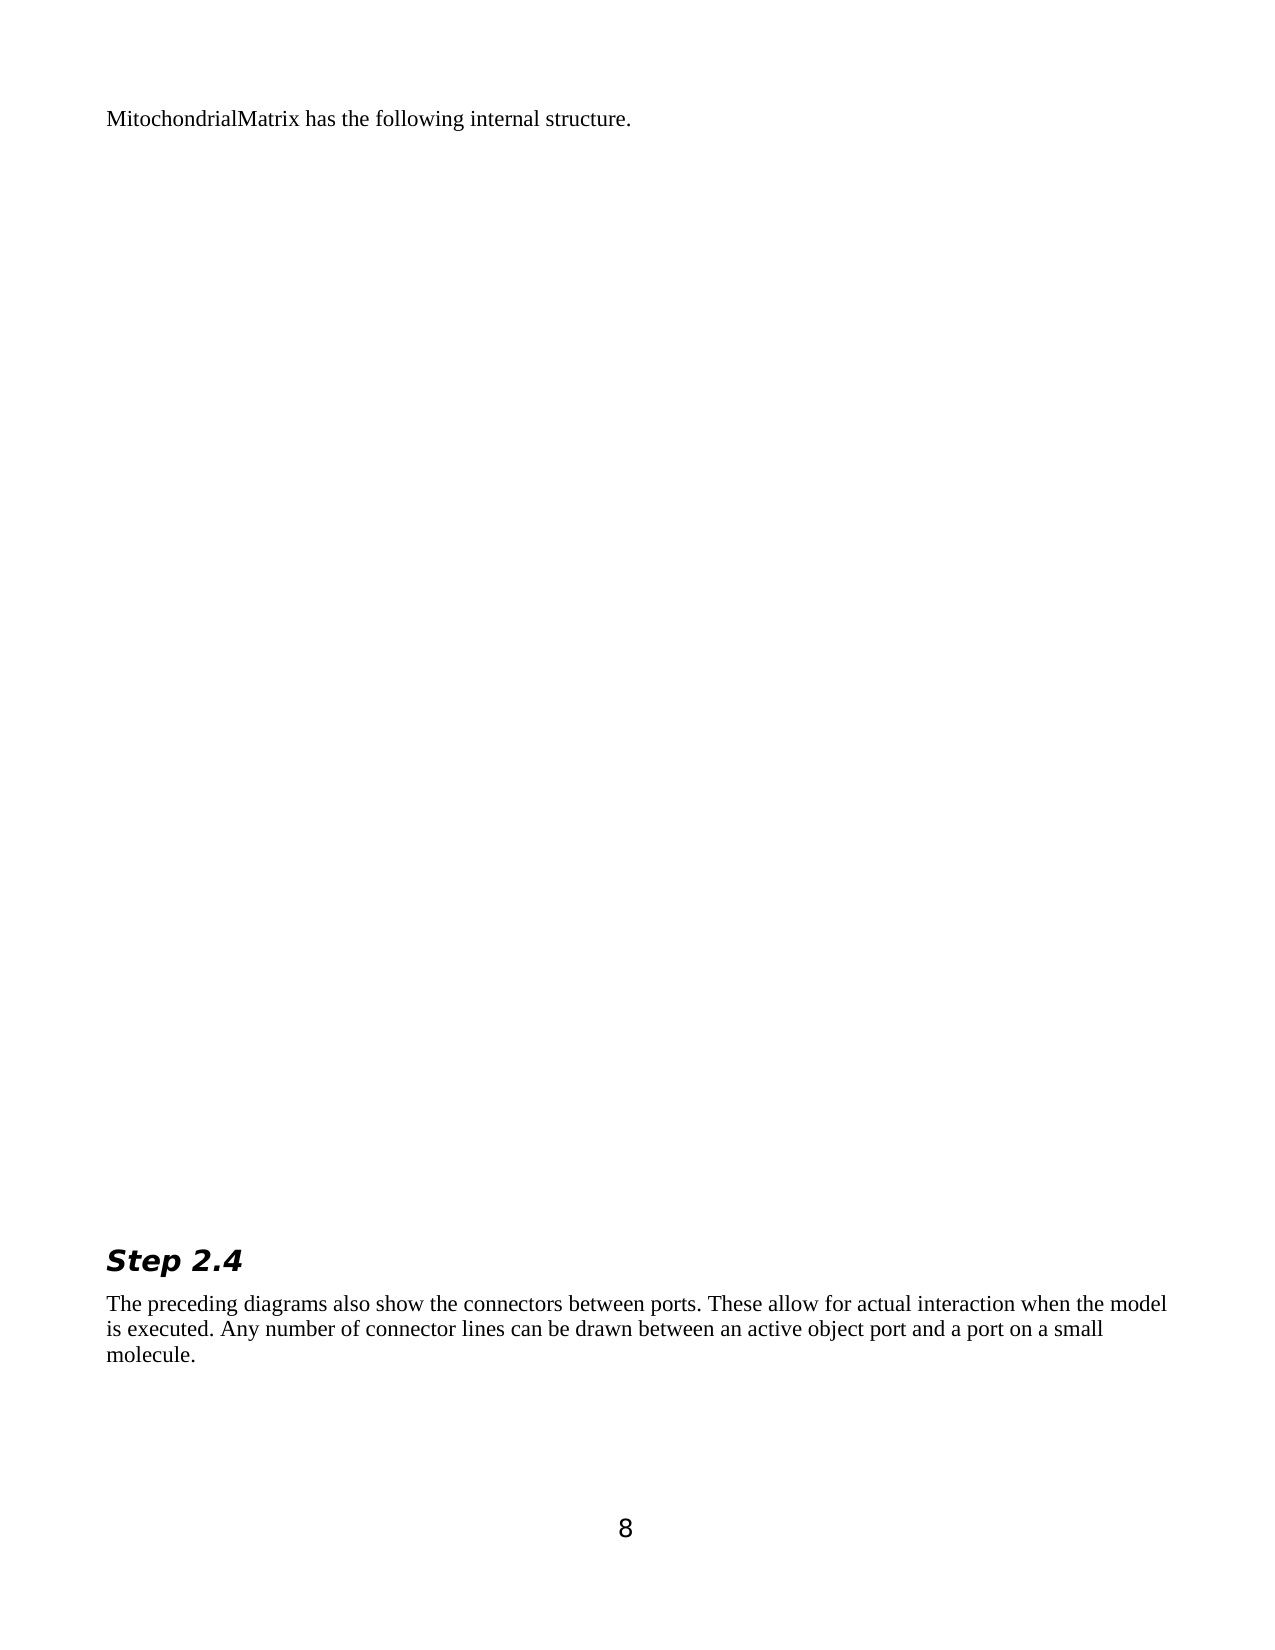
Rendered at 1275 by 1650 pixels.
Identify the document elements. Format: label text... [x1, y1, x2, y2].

text The preceding diagrams also show the connectors between ports. These allow for actual interaction when the model is executed. Any number of connector lines can be drawn between an active object port and a port on a small molecule. [106, 1291, 1169, 1367]
text MitochondrialMatrix has the following internal structure. [106, 106, 1169, 132]
subtitle Step 2.4 [106, 1244, 1169, 1278]
